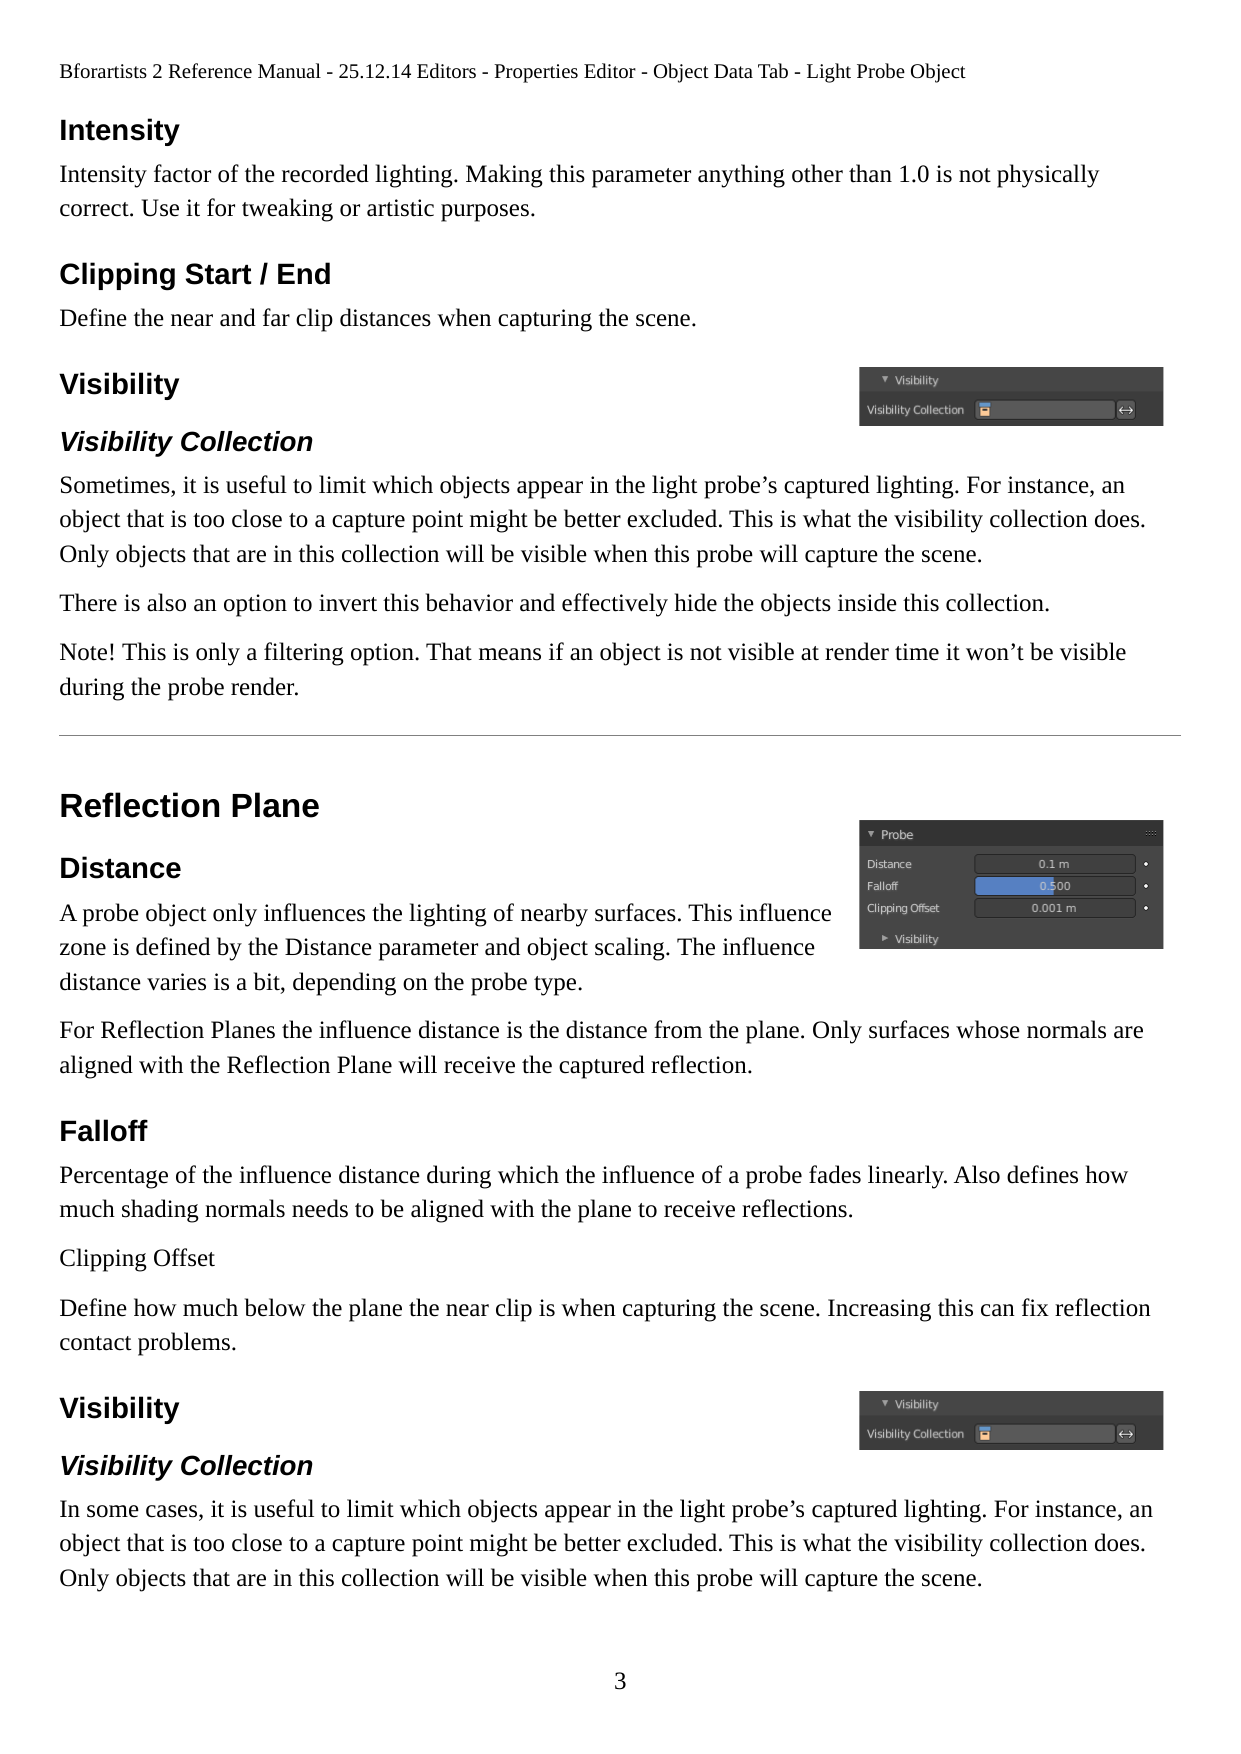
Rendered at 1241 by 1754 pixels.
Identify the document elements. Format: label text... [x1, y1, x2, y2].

subtitle [1164, 367, 1181, 401]
text In some cases, it is useful to limit which objects appear in the light probe’s captured lighting. For instance, an object that is too close to a capture point might be better excluded. This is what the visibility collection does. Only objects that are in this collection will be visible when this probe will capture the scene. [59, 1494, 1181, 1592]
picture [859, 1391, 1164, 1450]
picture [859, 367, 1164, 426]
text Percentage of the influence distance during which the influence of a probe fades linearly. Also defines how much shading normals needs to be aligned with the plane to receive reflections. [59, 1160, 1181, 1223]
picture [859, 820, 1164, 949]
subtitle Distance [59, 851, 859, 885]
subtitle Visibility [59, 367, 859, 401]
subtitle Visibility [59, 1391, 859, 1424]
subtitle Visibility Collection [59, 1449, 1181, 1481]
text Note! This is only a filtering option. That means if an object is not visible at render time it won’t be visible during the probe render. [59, 637, 1181, 700]
subtitle Intensity [59, 113, 1181, 146]
subtitle Falloff [59, 1114, 1181, 1147]
text A probe object only influences the lighting of nearby surfaces. This influence zone is defined by the Distance parameter and object scaling. The influence distance varies is a bit, depending on the probe type. [59, 898, 1181, 995]
text For Reflection Planes the influence distance is the distance from the plane. Only surfaces whose normals are aligned with the Reflection Plane will receive the captured reflection. [59, 1016, 1181, 1079]
subtitle Clipping Start / End [59, 257, 1181, 291]
text Sometimes, it is useful to limit which objects appear in the light probe’s captured lighting. For instance, an object that is too close to a capture point might be better excluded. This is what the visibility collection does. Only objects that are in this collection will be visible when this probe will capture the scene. [59, 470, 1181, 568]
text Define the near and far clip distances when capturing the scene. [59, 303, 1181, 332]
text Define how much below the plane the near clip is when capturing the scene. Increasing this can fix reflection contact problems. [59, 1293, 1181, 1356]
text Intensity factor of the recorded lighting. Making this parameter anything other than 1.0 is not physically correct. Use it for tweaking or artistic purposes. [59, 159, 1181, 222]
subtitle [1164, 851, 1181, 885]
subtitle Reflection Plane [59, 786, 1181, 824]
text There is also an option to invert this behavior and effectively hide the objects inside this collection. [59, 588, 1181, 617]
text Clipping Offset [59, 1243, 1181, 1272]
subtitle [1164, 1391, 1181, 1424]
subtitle Visibility Collection [59, 426, 1181, 457]
